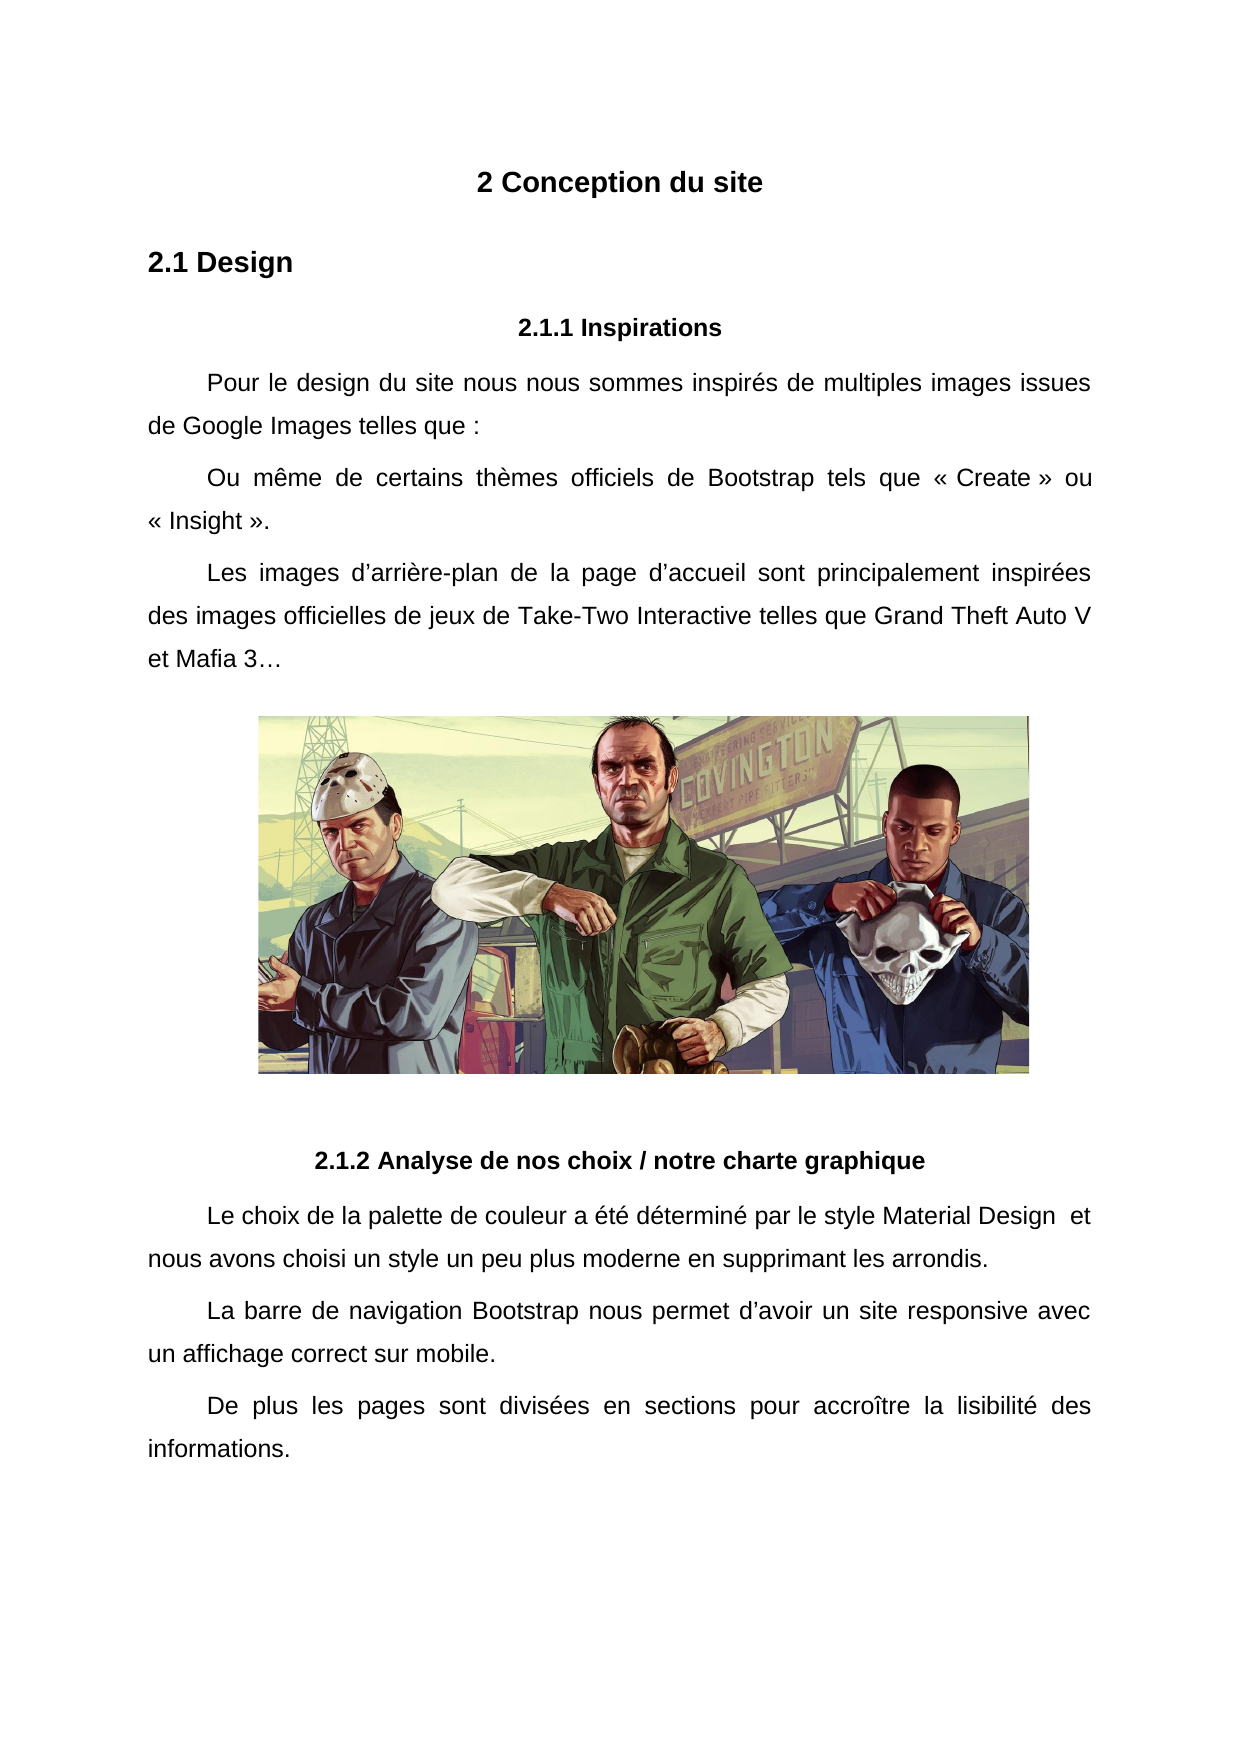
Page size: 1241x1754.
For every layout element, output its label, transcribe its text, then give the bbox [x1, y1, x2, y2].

text La barre de navigation Bootstrap nous permet d’avoir un site responsive avec un affichage correct sur mobile. [148, 1296, 1093, 1368]
picture [258, 716, 1030, 1074]
text Le choix de la palette de couleur a été déterminé par le style Material Design et nous avons choisi un style un peu plus moderne en supprimant les arrondis. [148, 1201, 1093, 1273]
text Pour le design du site nous nous sommes inspirés de multiples images issues de Google Images telles que : [148, 368, 1093, 440]
subtitle Design [148, 245, 1093, 279]
text Les images d’arrière-plan de la page d’accueil sont principalement inspirées des images officielles de jeux de Take-Two Interactive telles que Grand Theft Auto V et Mafia 3… [148, 558, 1093, 673]
subtitle Conception du site [148, 165, 1093, 199]
subtitle Analyse de nos choix / notre charte graphique [159, 1146, 1081, 1175]
text De plus les pages sont divisées en sections pour accroître la lisibilité des informations. [148, 1391, 1093, 1463]
text Ou même de certains thèmes officiels de Bootstrap tels que « Create » ou « Insight ». [148, 463, 1093, 535]
subtitle Inspirations [159, 313, 1081, 342]
